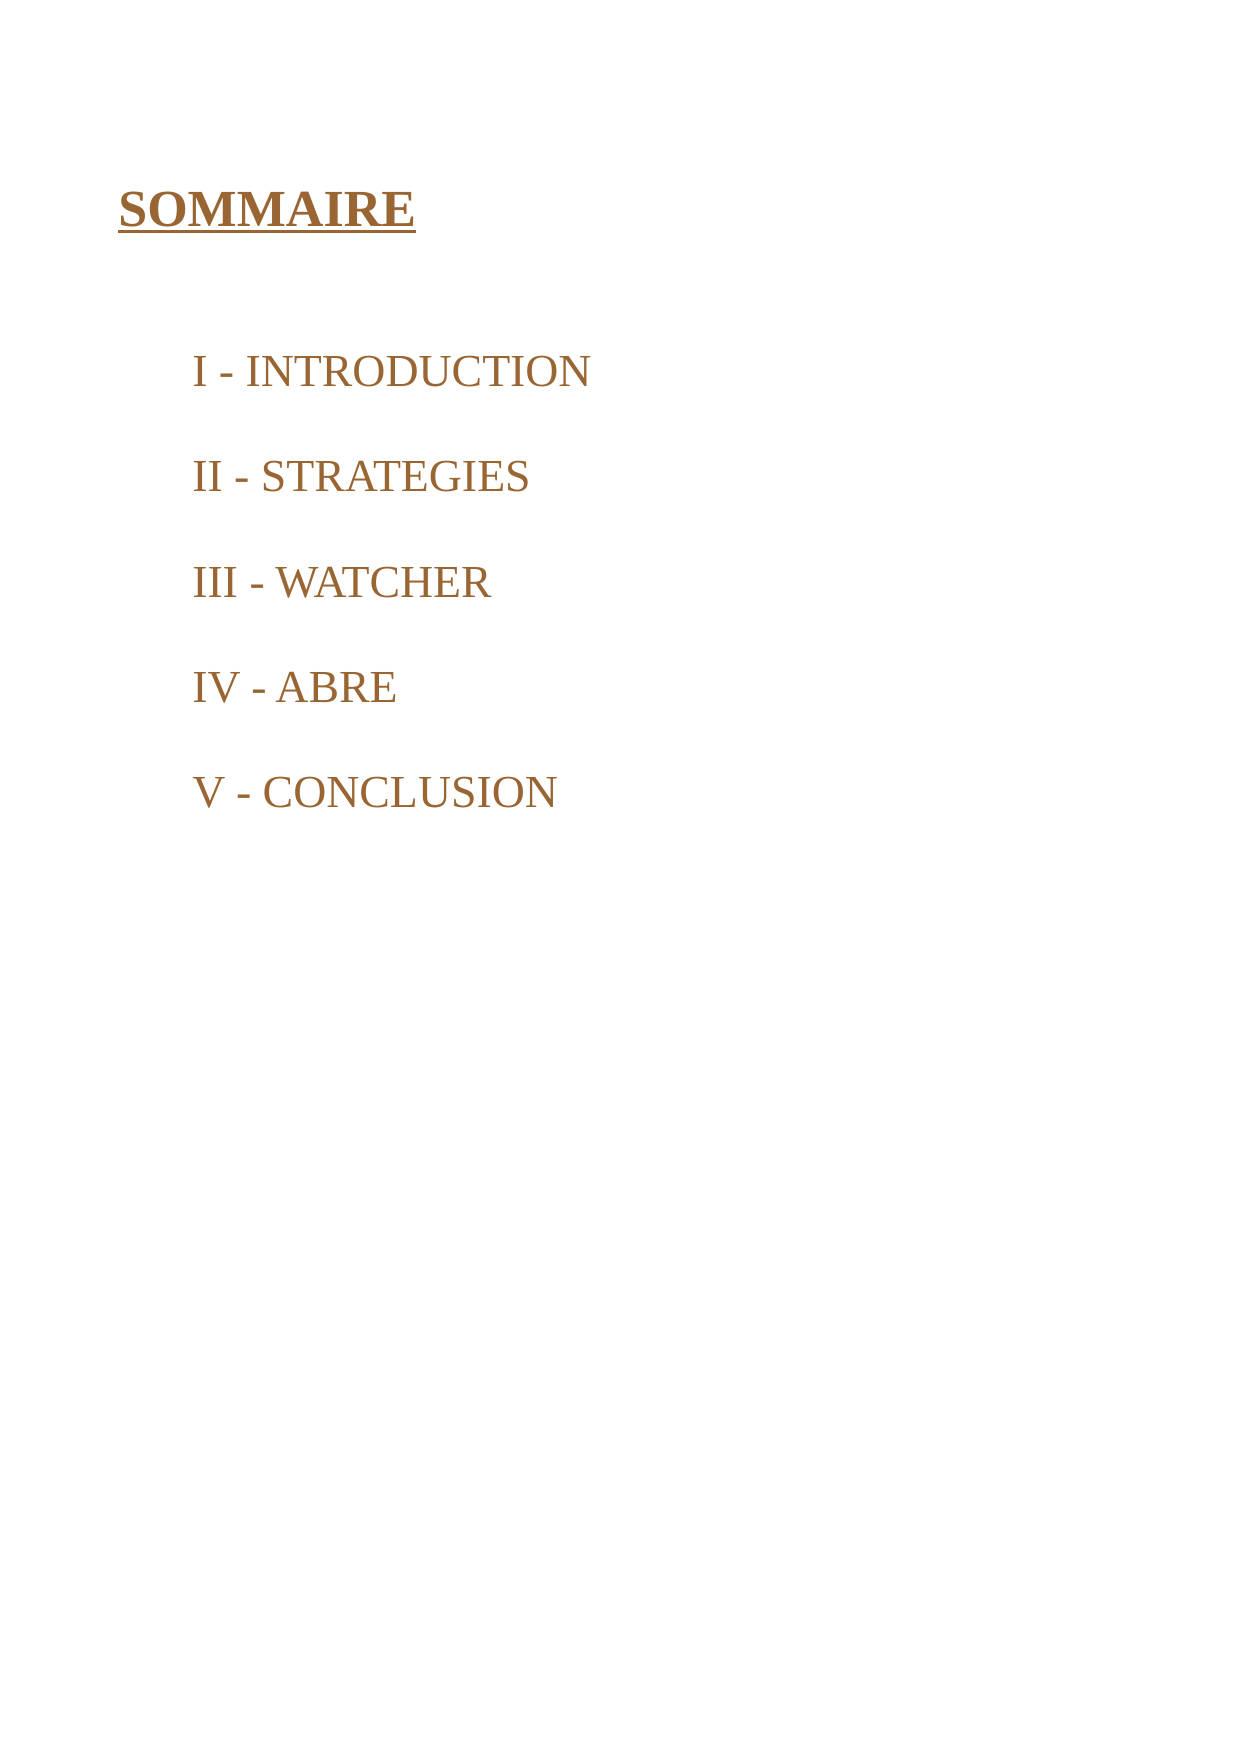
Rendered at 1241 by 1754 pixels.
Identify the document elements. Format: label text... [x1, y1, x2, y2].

text II - STRATEGIES [118, 449, 1122, 501]
text IV - ABRE [118, 659, 1122, 712]
text V - CONCLUSION [118, 765, 1122, 818]
text SOMMAIRE [118, 178, 1122, 238]
text III - WATCHER [118, 554, 1122, 607]
text I - INTRODUCTION [118, 343, 1122, 396]
